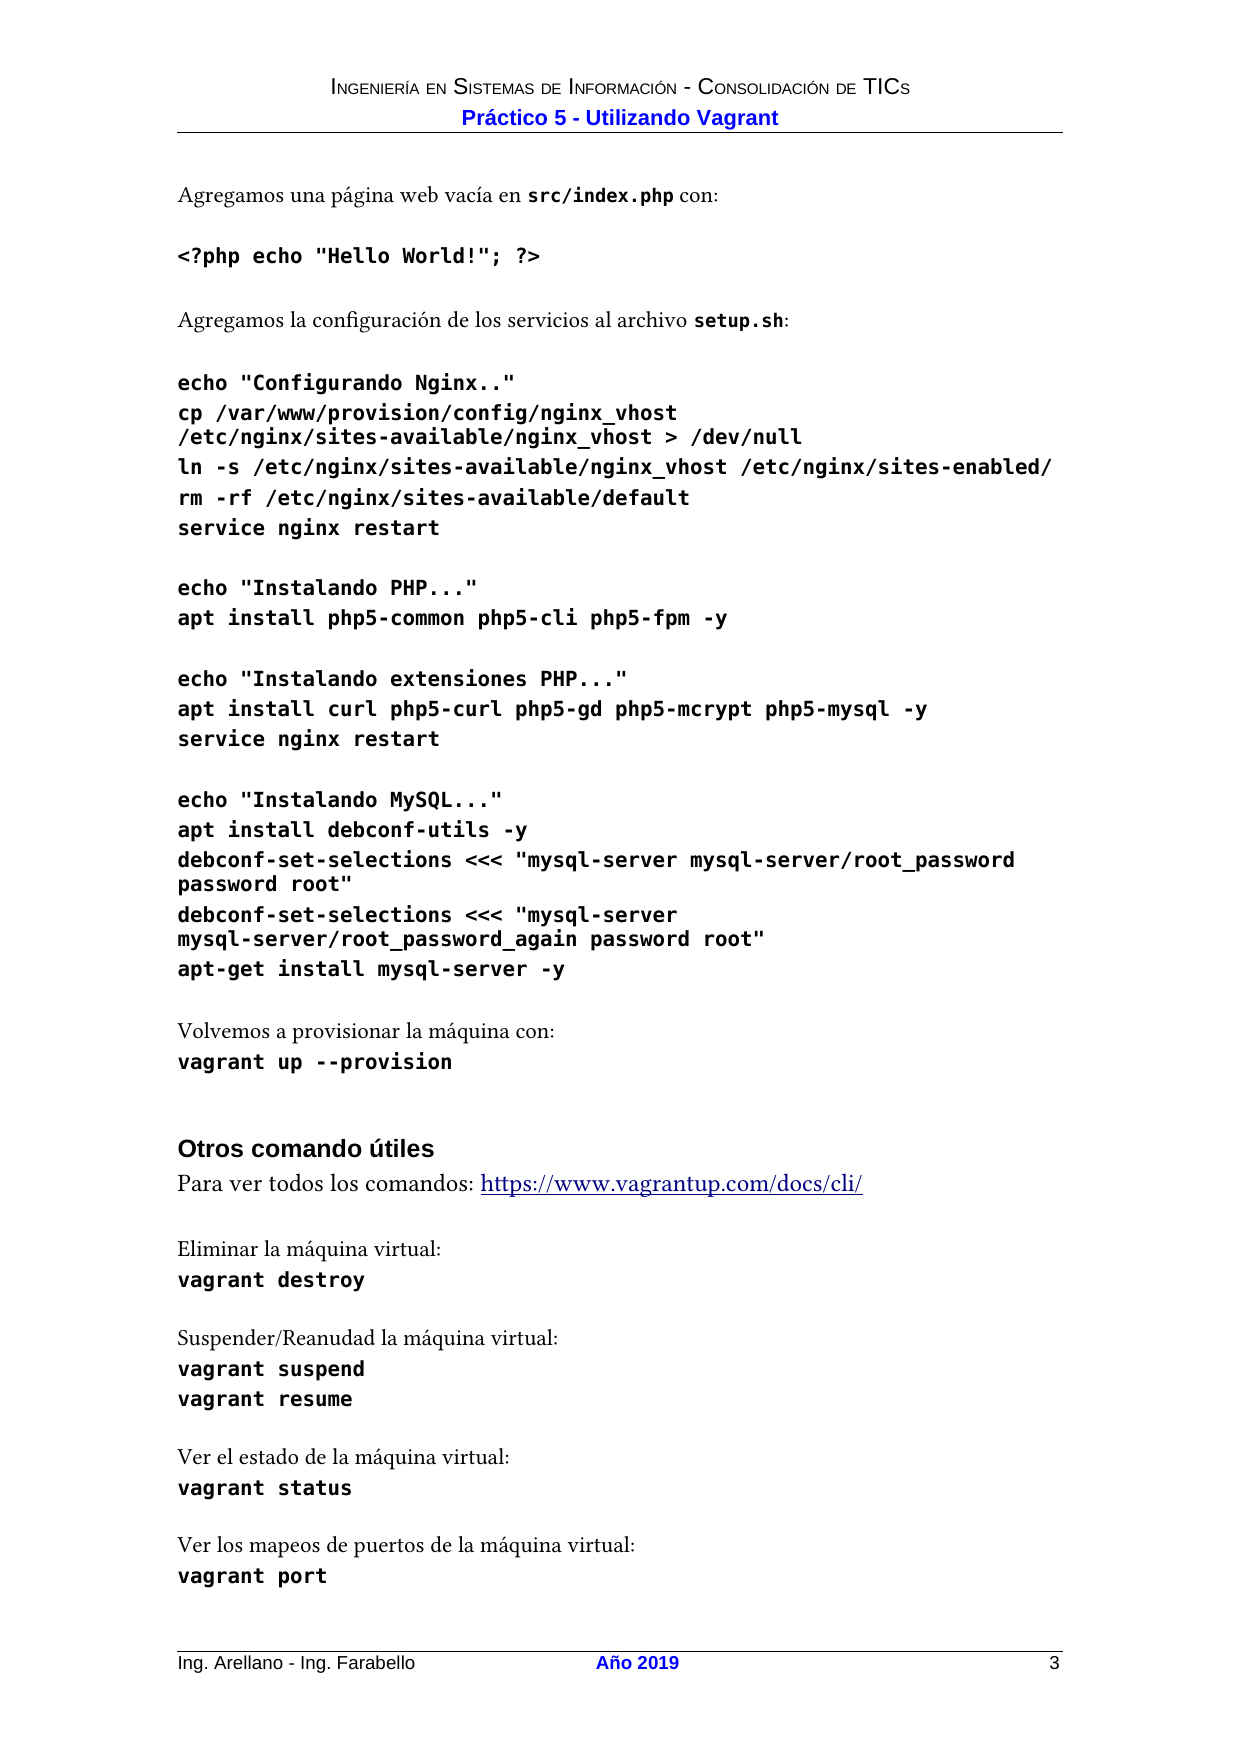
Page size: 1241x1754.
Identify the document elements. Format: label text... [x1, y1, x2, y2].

text echo "Instalando MySQL..." [177, 788, 1063, 812]
text Suspender/Reanudad la máquina virtual: [177, 1298, 1063, 1351]
text Agregamos una página web vacía en src/index.php con: [177, 182, 1063, 208]
text apt install debconf-utils -y [177, 818, 1063, 842]
text vagrant port [177, 1564, 1063, 1589]
text debconf-set-selections <<< "mysql-server mysql-server/root_password password root" [177, 848, 1063, 897]
text apt install php5-common php5-cli php5-fpm -y [177, 607, 1063, 631]
text echo "Instalando PHP..." [177, 576, 1063, 601]
text echo "Instalando extensiones PHP..." [177, 667, 1063, 691]
text service nginx restart [177, 516, 1063, 540]
text vagrant up --provision [177, 1050, 1063, 1074]
text Para ver todos los comandos: https://www.vagrantup.com/docs/cli/ [177, 1169, 1063, 1198]
text debconf-set-selections <<< "mysql-server mysql-server/root_password_again password root" [177, 903, 1063, 951]
text Ver el estado de la máquina virtual: [177, 1417, 1063, 1470]
text Agregamos la configuración de los servicios al archivo setup.sh: [177, 306, 1063, 333]
text vagrant status [177, 1476, 1063, 1500]
text service nginx restart [177, 727, 1063, 752]
subtitle Otros comando útiles [177, 1135, 1063, 1163]
text Ver los mapeos de puertos de la máquina virtual: [177, 1506, 1063, 1558]
text Eliminar la máquina virtual: [177, 1236, 1063, 1262]
text cp /var/www/provision/config/nginx_vhost /etc/nginx/sites-available/nginx_vhost > /dev/null [177, 401, 1063, 449]
text <?php echo "Hello World!"; ?> [177, 244, 1063, 268]
text Volvemos a provisionar la máquina con: [177, 1018, 1063, 1044]
text vagrant resume [177, 1387, 1063, 1411]
text ln -s /etc/nginx/sites-available/nginx_vhost /etc/nginx/sites-enabled/ [177, 456, 1063, 480]
text apt install curl php5-curl php5-gd php5-mcrypt php5-mysql -y [177, 697, 1063, 721]
text apt-get install mysql-server -y [177, 957, 1063, 981]
text vagrant suspend [177, 1357, 1063, 1381]
text echo "Configurando Nginx.." [177, 371, 1063, 395]
text vagrant destroy [177, 1268, 1063, 1293]
text rm -rf /etc/nginx/sites-available/default [177, 486, 1063, 510]
